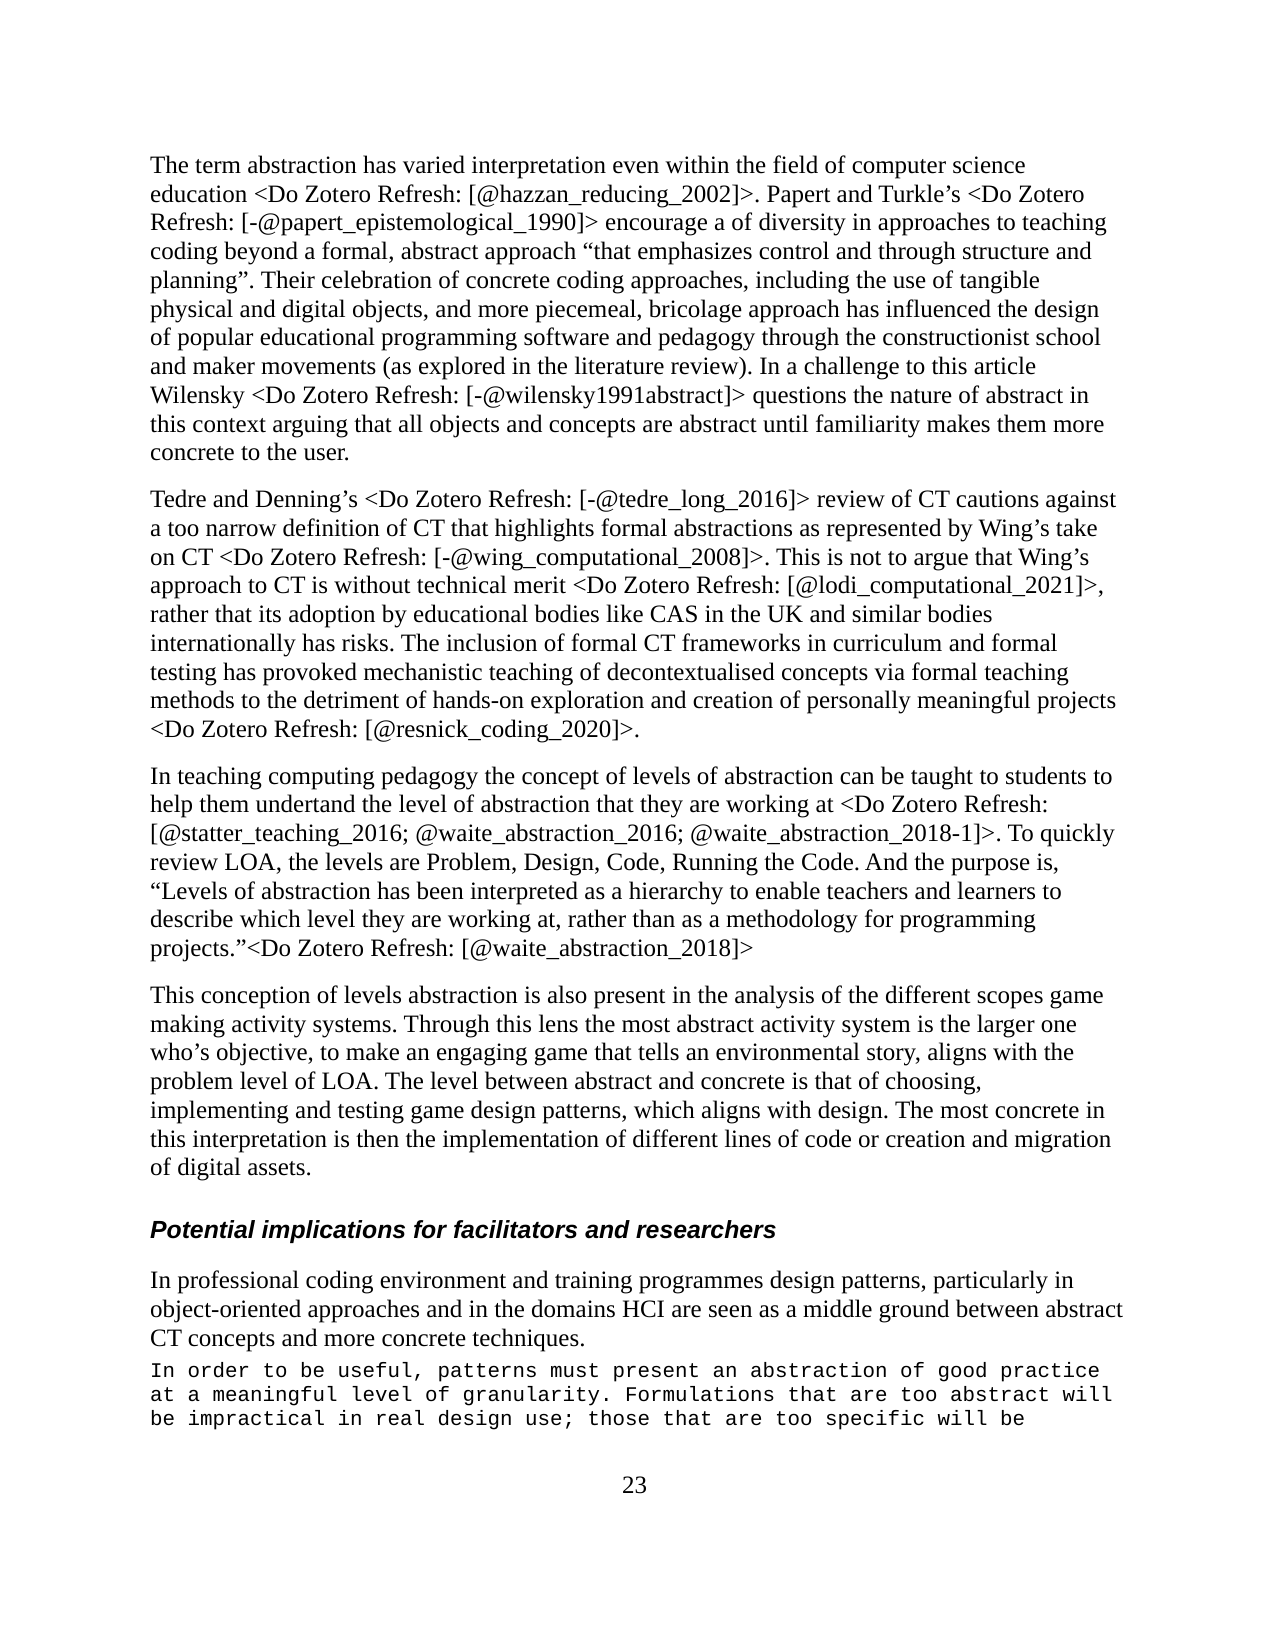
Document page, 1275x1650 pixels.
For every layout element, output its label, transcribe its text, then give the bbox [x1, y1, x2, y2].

text Tedre and Denning’s <Do Zotero Refresh: [-@tedre_long_2016]> review of CT cautions against a too narrow definition of CT that highlights formal abstractions as represented by Wing’s take on CT <Do Zotero Refresh: [-@wing_computational_2008]>. This is not to argue that Wing’s approach to CT is without technical merit <Do Zotero Refresh: [@lodi_computational_2021]>, rather that its adoption by educational bodies like CAS in the UK and similar bodies internationally has risks. The inclusion of formal CT frameworks in curriculum and formal testing has provoked mechanistic teaching of decontextualised concepts via formal teaching methods to the detriment of hands-on exploration and creation of personally meaningful projects <Do Zotero Refresh: [@resnick_coding_2020]>. [150, 484, 1125, 743]
text This conception of levels abstraction is also present in the analysis of the different scopes game making activity systems. Through this lens the most abstract activity system is the larger one who’s objective, to make an engaging game that tells an environmental story, aligns with the problem level of LOA. The level between abstract and concrete is that of choosing, implementing and testing game design patterns, which aligns with design. The most concrete in this interpretation is then the implementation of different lines of code or creation and migration of digital assets. [150, 980, 1125, 1181]
text In professional coding environment and training programmes design patterns, particularly in object-oriented approaches and in the domains HCI are seen as a middle ground between abstract CT concepts and more concrete techniques. [150, 1265, 1125, 1351]
subtitle Potential implications for facilitators and researchers [150, 1215, 1125, 1244]
text In teaching computing pedagogy the concept of levels of abstraction can be taught to students to help them undertand the level of abstraction that they are working at <Do Zotero Refresh: [@statter_teaching_2016; @waite_abstraction_2016; @waite_abstraction_2018-1]>. To quickly review LOA, the levels are Problem, Design, Code, Running the Code. And the purpose is, “Levels of abstraction has been interpreted as a hierarchy to enable teachers and learners to describe which level they are working at, rather than as a methodology for programming projects.”<Do Zotero Refresh: [@waite_abstraction_2018]> [150, 761, 1125, 962]
text In order to be useful, patterns must present an abstraction of good practice at a meaningful level of granularity. Formulations that are too abstract will be impractical in real design use; those that are too specific will be [150, 1360, 1125, 1431]
text The term abstraction has varied interpretation even within the field of computer science education <Do Zotero Refresh: [@hazzan_reducing_2002]>. Papert and Turkle’s <Do Zotero Refresh: [-@papert_epistemological_1990]> encourage a of diversity in approaches to teaching coding beyond a formal, abstract approach “that emphasizes control and through structure and planning”. Their celebration of concrete coding approaches, including the use of tangible physical and digital objects, and more piecemeal, bricolage approach has influenced the design of popular educational programming software and pedagogy through the constructionist school and maker movements (as explored in the literature review). In a challenge to this article Wilensky <Do Zotero Refresh: [-@wilensky1991abstract]> questions the nature of abstract in this context arguing that all objects and concepts are abstract until familiarity makes them more concrete to the user. [150, 150, 1125, 466]
